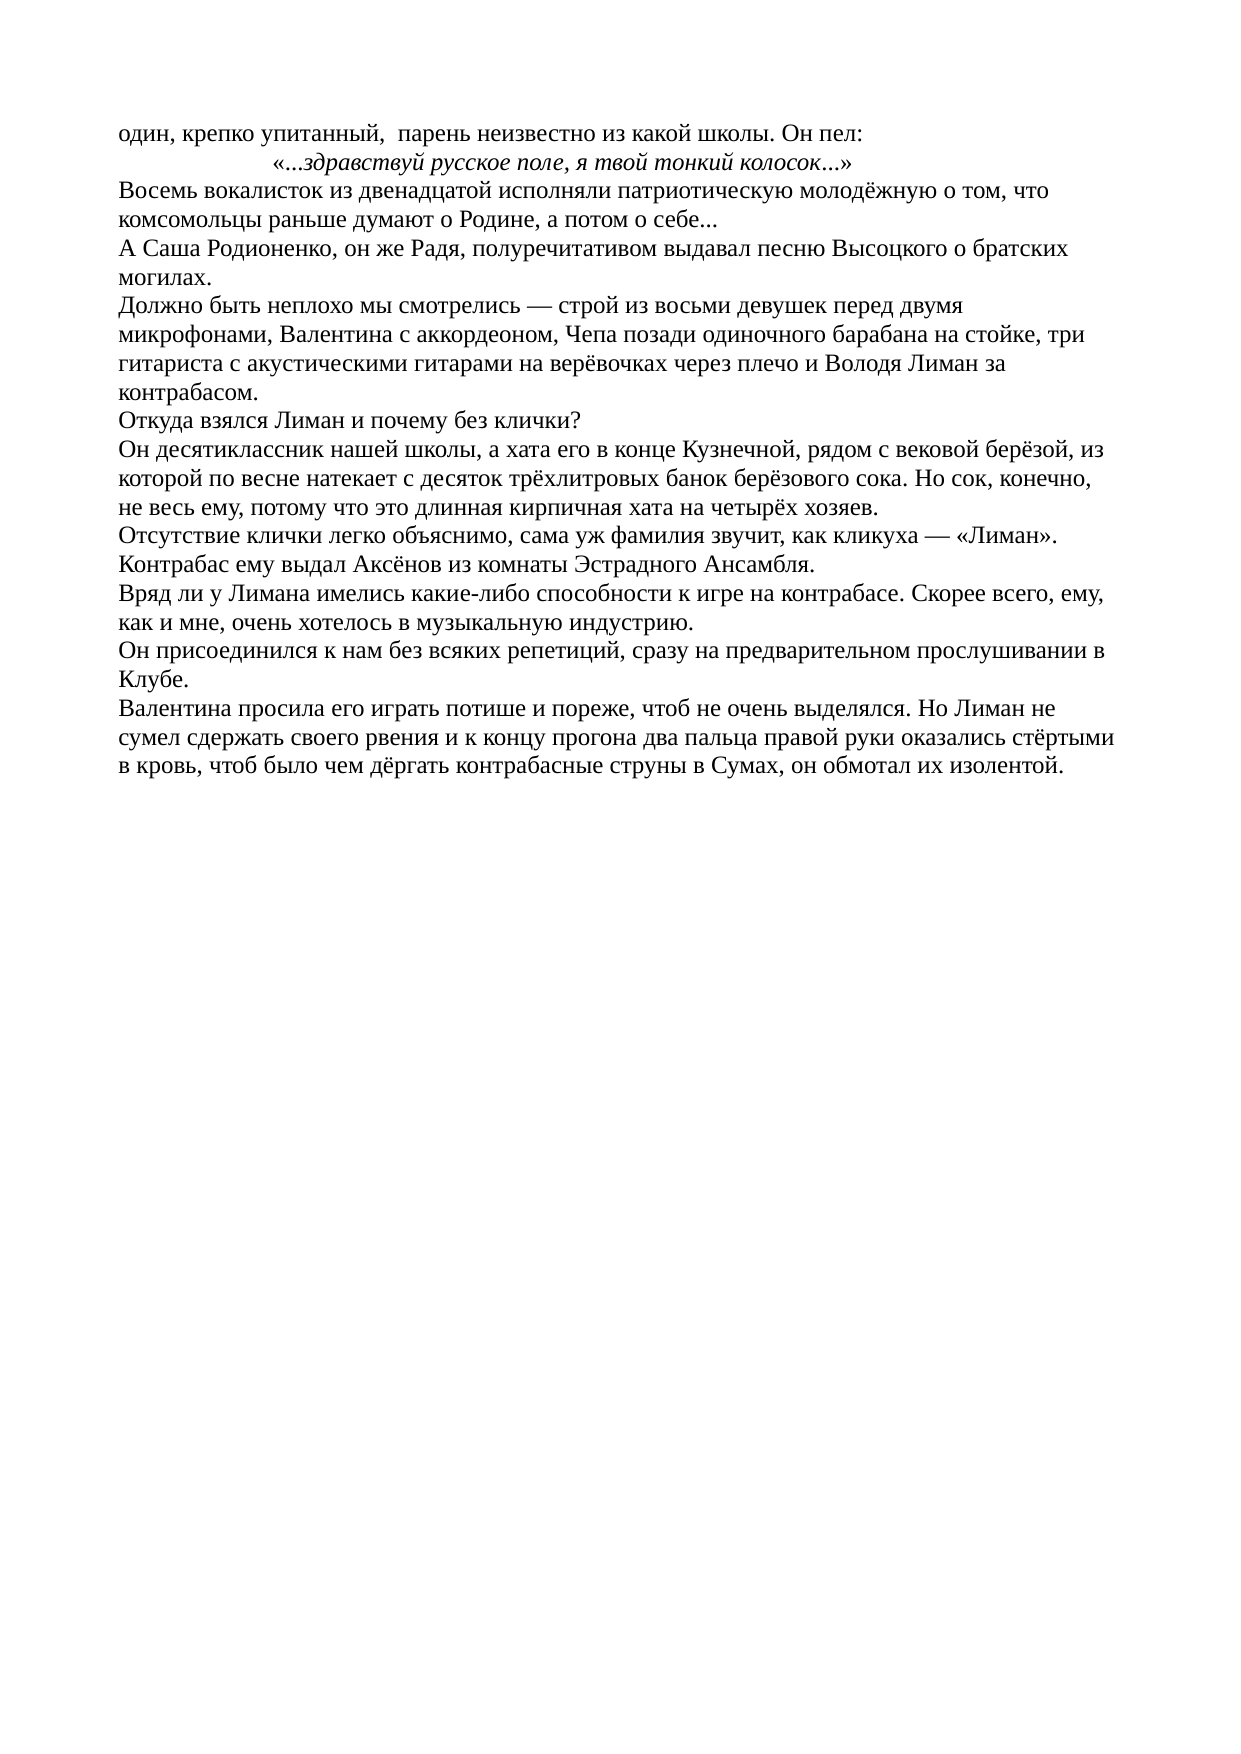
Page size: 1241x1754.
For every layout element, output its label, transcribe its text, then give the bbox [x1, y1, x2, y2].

text Отсутствие клички легко объяснимо, сама уж фамилия звучит, как кликуха — «Лиман». [118, 521, 1122, 549]
text Восемь вокалисток из двенадцатой исполняли патриотическую молодёжную о том, что комсомольцы раньше думают о Родине, а потом о себе... [118, 176, 1122, 233]
text «...здравствуй русское поле, я твой тонкий колосок...» [118, 147, 1122, 176]
text Он присоединился к нам без всяких репетиций, сразу на предварительном прослушивании в Клубе. [118, 636, 1122, 693]
text Откуда взялся Лиман и почему без клички? [118, 406, 1122, 434]
text Должно быть неплохо мы смотрелись — строй из восьми девушек перед двумя микрофонами, Валентина с аккордеоном, Чепа позади одиночного барабана на стойке, три гитариста с акустическими гитарами на верёвочках через плечо и Володя Лиман за контрабасом. [118, 291, 1122, 406]
text Валентина просила его играть потише и пореже, чтоб не очень выделялся. Но Лиман не сумел сдержать своего рвения и к концу прогона два пальца правой руки оказались стёртыми в кровь, чтоб было чем дёргать контрабасные струны в Сумах, он обмотал их изолентой. [118, 693, 1122, 779]
text Он десятиклассник нашей школы, а хата его в конце Кузнечной, рядом с вековой берёзой, из которой по весне натекает с десяток трёхлитровых банок берёзового сока. Но сок, конечно, не весь ему, потому что это длинная кирпичная хата на четырёх хозяев. [118, 434, 1122, 521]
text А Саша Родионенко, он же Радя, полуречитативом выдавал песню Высоцкого о братских могилах. [118, 233, 1122, 291]
text Контрабас ему выдал Аксёнов из комнаты Эстрадного Ансамбля. [118, 549, 1122, 578]
text Вряд ли у Лимана имелись какие-либо способности к игре на контрабасе. Скорее всего, ему, как и мне, очень хотелось в музыкальную индустрию. [118, 578, 1122, 636]
text один, крепко упитанный, парень неизвестно из какой школы. Он пел: [118, 118, 1122, 147]
